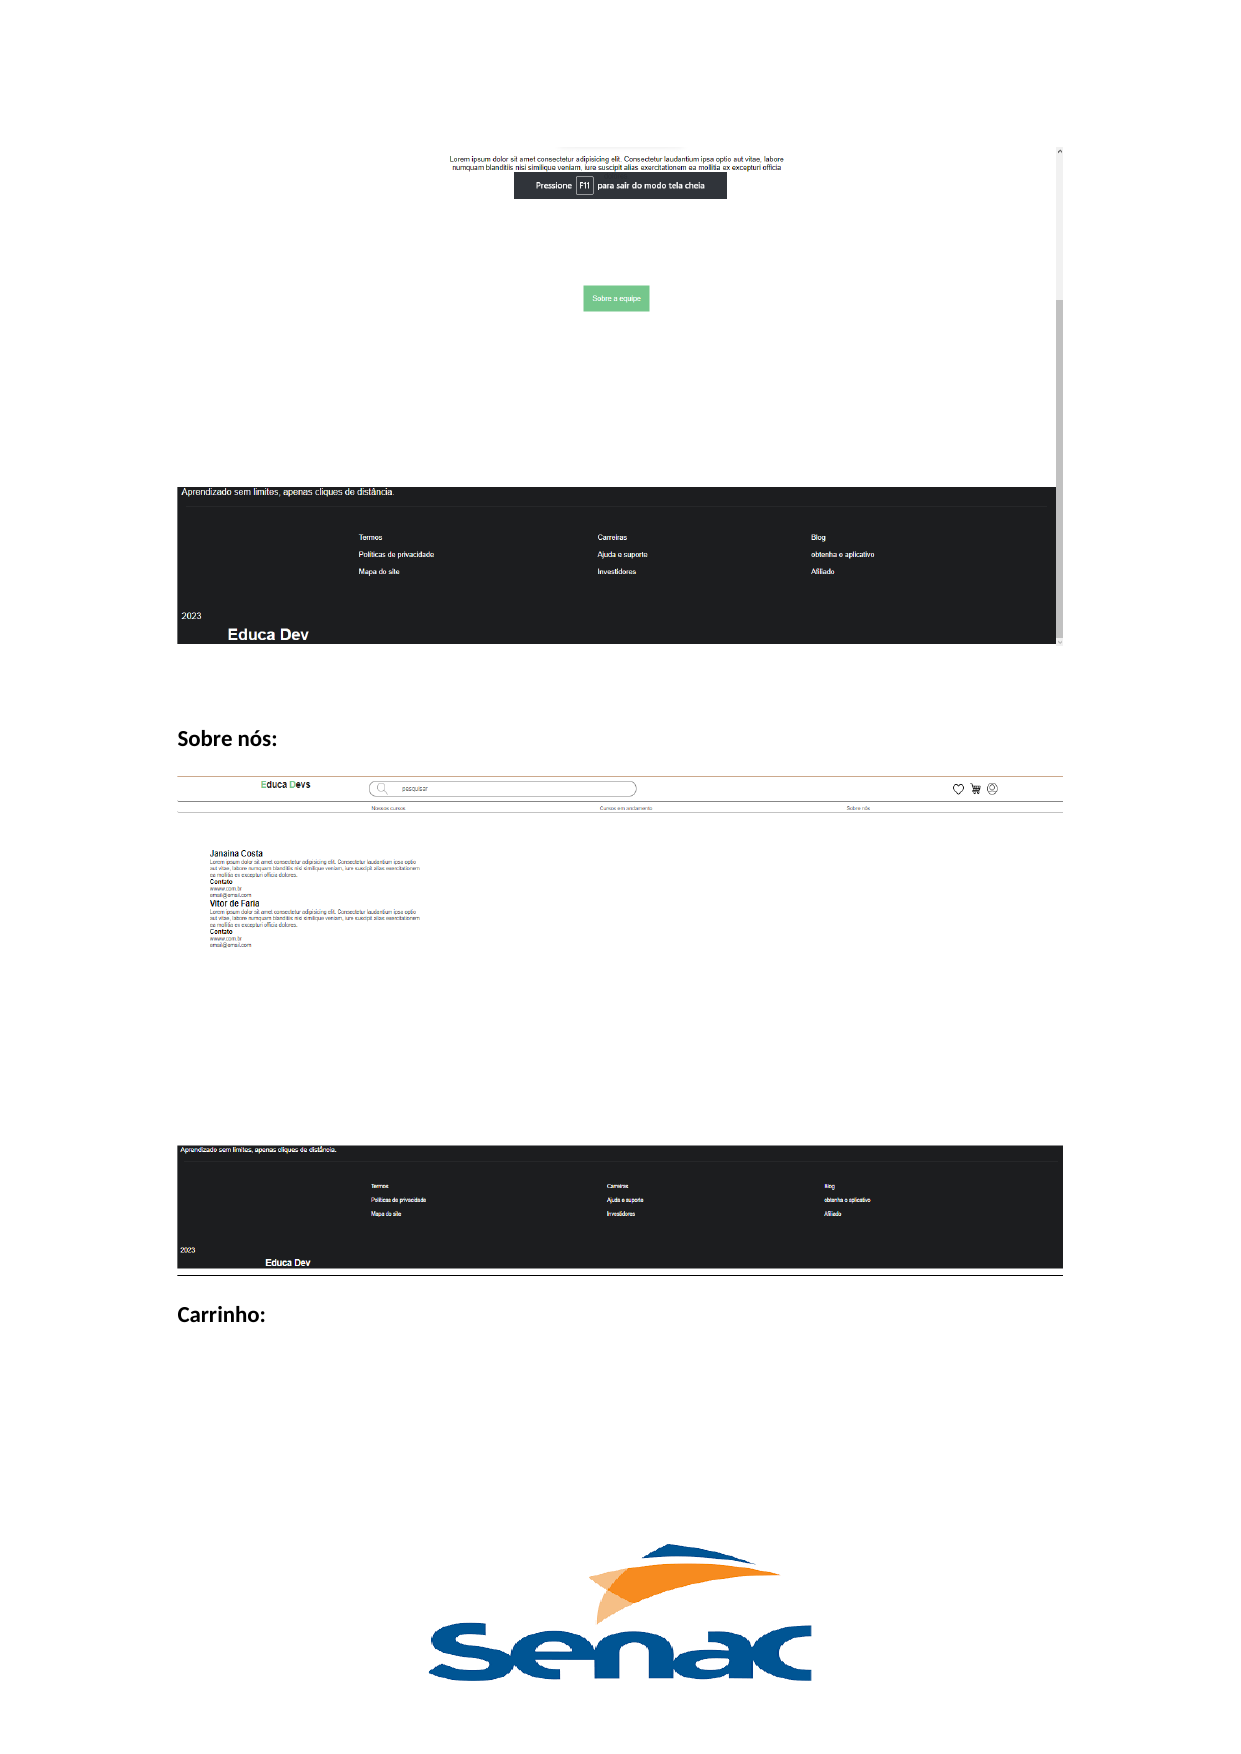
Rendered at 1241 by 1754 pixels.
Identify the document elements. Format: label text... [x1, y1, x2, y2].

text Sobre nós: [177, 724, 1063, 752]
picture [177, 776, 1063, 1276]
picture [177, 147, 1063, 646]
picture [428, 1544, 812, 1681]
text Carrinho: [177, 1300, 1063, 1328]
